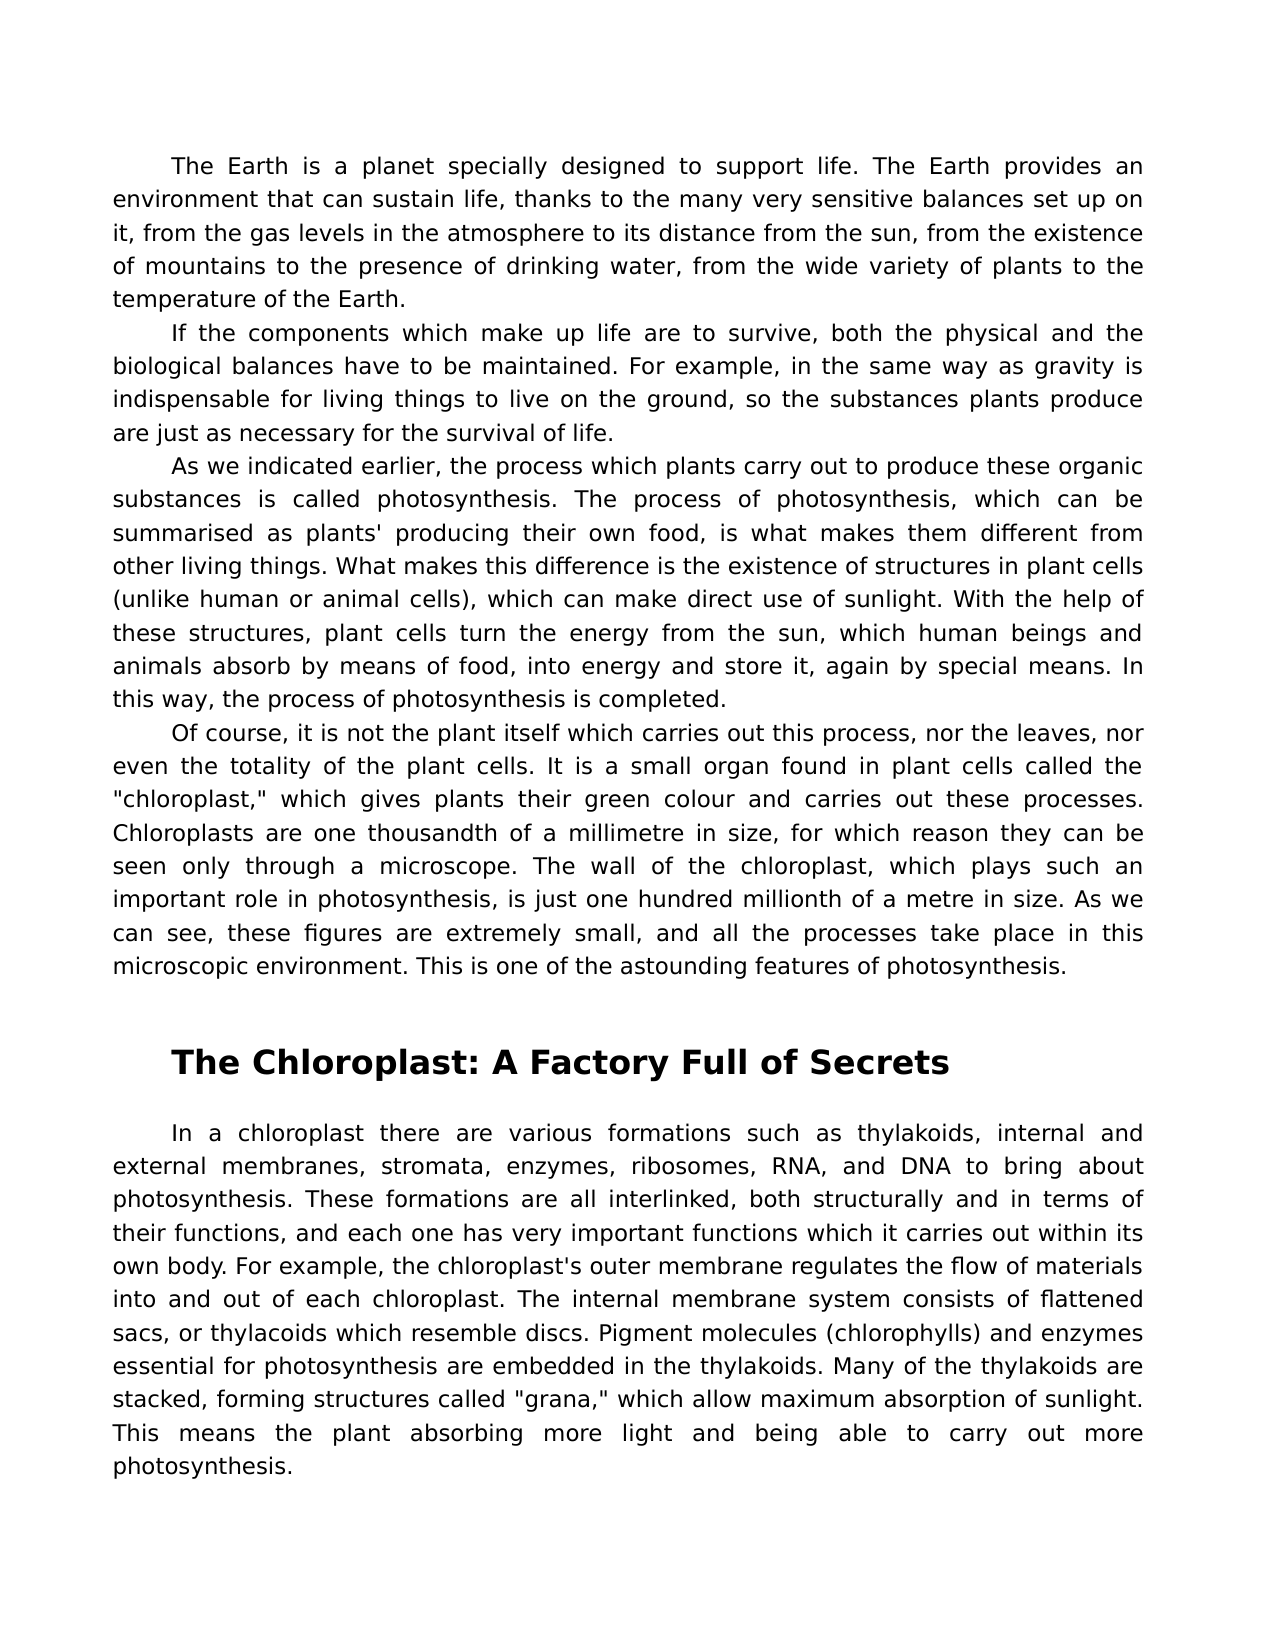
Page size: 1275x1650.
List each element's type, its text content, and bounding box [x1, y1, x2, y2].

text In a chloroplast there are various formations such as thylakoids, internal and external membranes, stromata, enzymes, ribosomes, RNA, and DNA to bring about photosynthesis. These formations are all interlinked, both structurally and in terms of their functions, and each one has very important functions which it carries out within its own body. For example, the chloroplast's outer membrane regulates the flow of materials into and out of each chloroplast. The internal membrane system consists of flattened sacs, or thylacoids which resemble discs. Pigment molecules (chlorophylls) and enzymes essential for photosynthesis are embedded in the thylakoids. Many of the thylakoids are stacked, forming structures called "grana," which allow maximum absorption of sunlight. This means the plant absorbing more light and being able to carry out more photosynthesis. [112, 1114, 1145, 1481]
text The Earth is a planet specially designed to support life. The Earth provides an environment that can sustain life, thanks to the many very sensitive balances set up on it, from the gas levels in the atmosphere to its distance from the sun, from the existence of mountains to the presence of drinking water, from the wide variety of plants to the temperature of the Earth. [112, 148, 1145, 314]
text As we indicated earlier, the process which plants carry out to produce these organic substances is called photosynthesis. The process of photosynthesis, which can be summarised as plants' producing their own food, is what makes them different from other living things. What makes this difference is the existence of structures in plant cells (unlike human or animal cells), which can make direct use of sunlight. With the help of these structures, plant cells turn the energy from the sun, which human beings and animals absorb by means of food, into energy and store it, again by special means. In this way, the process of photosynthesis is completed. [112, 448, 1145, 714]
text The Chloroplast: A Factory Full of Secrets [112, 1048, 1145, 1081]
text Of course, it is not the plant itself which carries out this process, nor the leaves, nor even the totality of the plant cells. It is a small organ found in plant cells called the "chloroplast," which gives plants their green colour and carries out these processes. Chloroplasts are one thousandth of a millimetre in size, for which reason they can be seen only through a microscope. The wall of the chloroplast, which plays such an important role in photosynthesis, is just one hundred millionth of a metre in size. As we can see, these figures are extremely small, and all the processes take place in this microscopic environment. This is one of the astounding features of photosynthesis. [112, 714, 1145, 981]
text If the components which make up life are to survive, both the physical and the biological balances have to be maintained. For example, in the same way as gravity is indispensable for living things to live on the ground, so the substances plants produce are just as necessary for the survival of life. [112, 314, 1145, 448]
